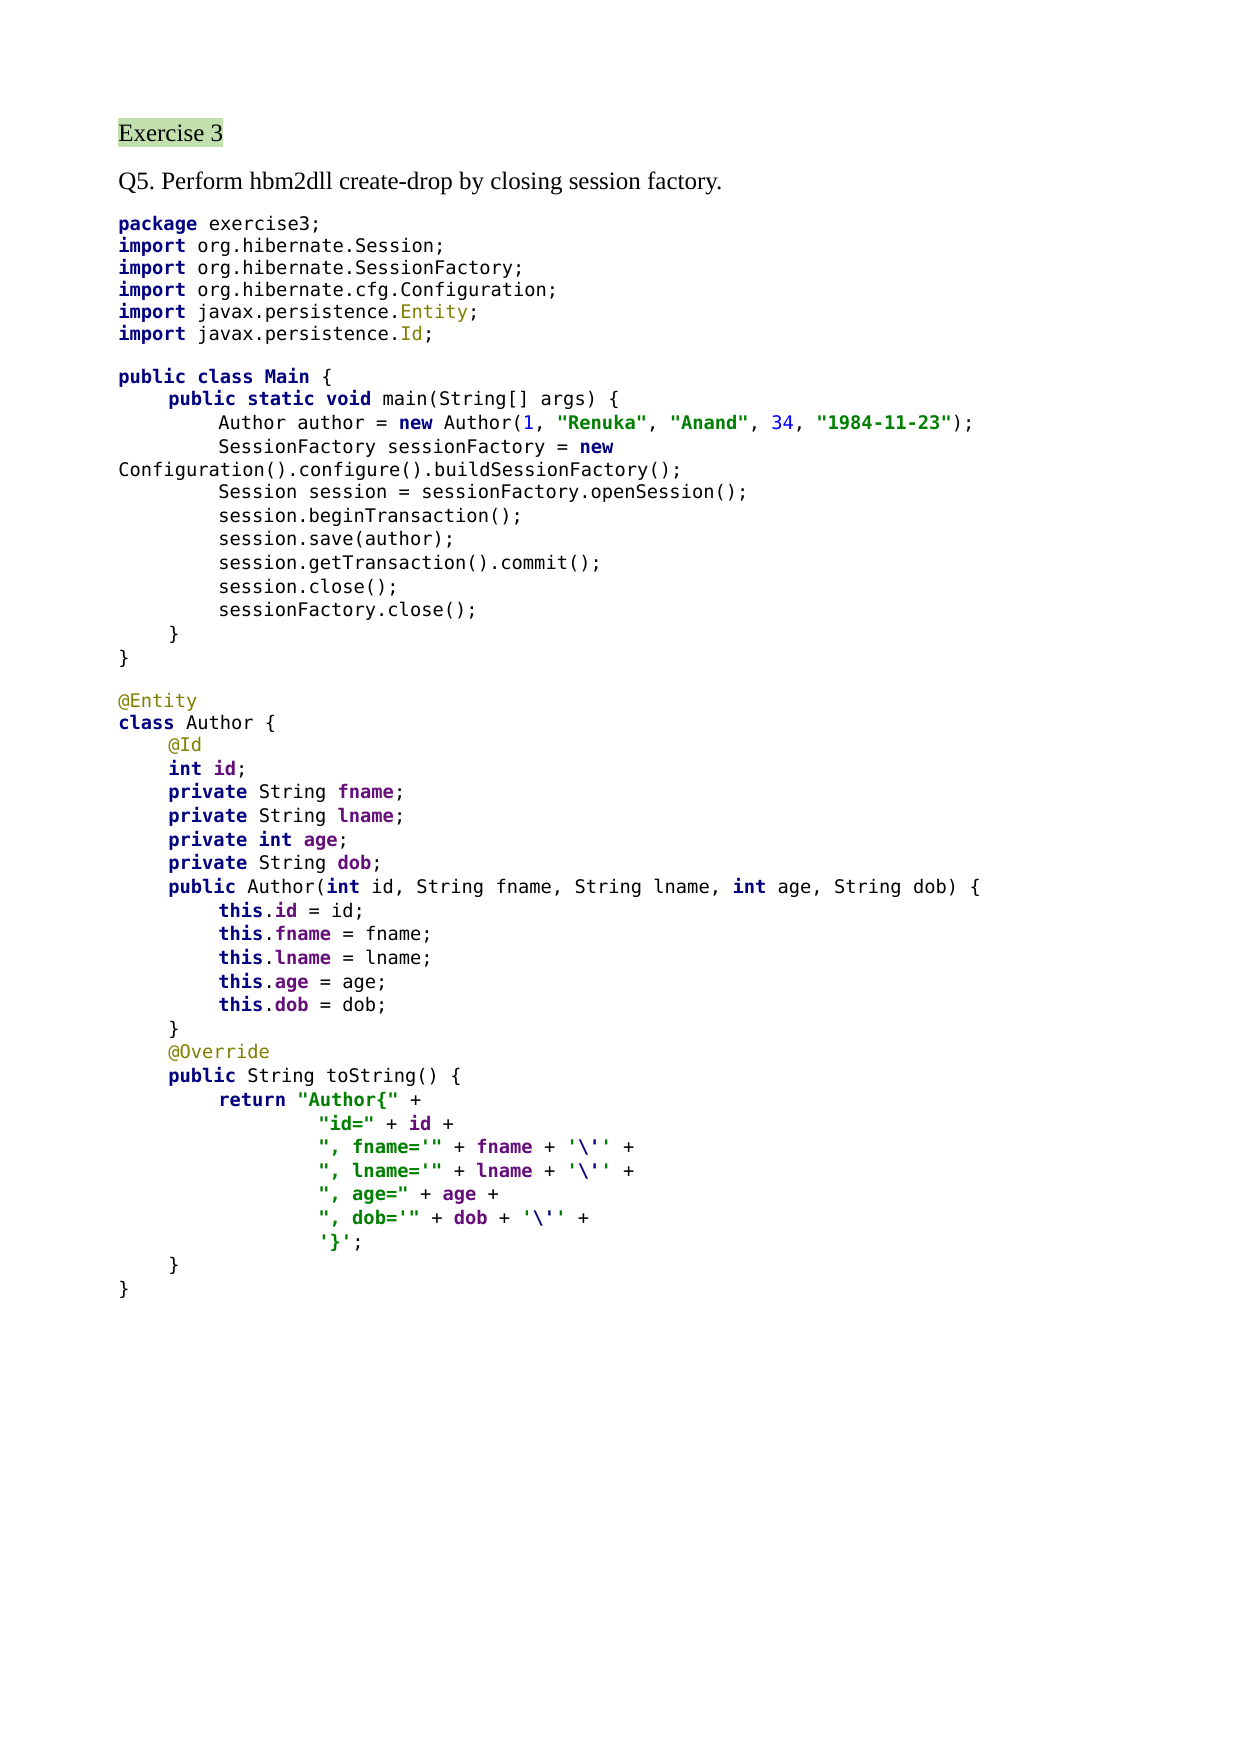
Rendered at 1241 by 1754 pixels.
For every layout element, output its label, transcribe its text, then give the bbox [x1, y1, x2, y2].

text SessionFactory sessionFactory = new Configuration().configure().buildSessionFactory(); [118, 436, 1122, 481]
text class Author { [118, 712, 1122, 734]
text import org.hibernate.Session; [118, 235, 1122, 257]
text private String lname; [118, 805, 1122, 829]
text private int age; [118, 829, 1122, 852]
text int id; [118, 758, 1122, 781]
text this.lname = lname; [118, 947, 1122, 971]
text this.fname = fname; [118, 923, 1122, 947]
text "id=" + id + [118, 1112, 1122, 1136]
text } [118, 1278, 1122, 1300]
text } [118, 623, 1122, 647]
text Q5. Perform hbm2dll create-drop by closing session factory. [118, 166, 1122, 194]
text Exercise 3 [118, 118, 1122, 147]
text sessionFactory.close(); [118, 599, 1122, 623]
text ", dob='" + dob + '\'' + [118, 1207, 1122, 1231]
text public static void main(String[] args) { [118, 388, 1122, 412]
text public String toString() { [118, 1065, 1122, 1089]
text ", age=" + age + [118, 1183, 1122, 1207]
text Author author = new Author(1, "Renuka", "Anand", 34, "1984-11-23"); [118, 412, 1122, 436]
text public class Main { [118, 366, 1122, 388]
text this.id = id; [118, 900, 1122, 923]
text } [118, 1254, 1122, 1278]
text } [118, 647, 1122, 668]
text session.beginTransaction(); [118, 505, 1122, 528]
text ", fname='" + fname + '\'' + [118, 1136, 1122, 1160]
text session.save(author); [118, 528, 1122, 552]
text import javax.persistence.Entity; [118, 301, 1122, 323]
text private String dob; [118, 852, 1122, 876]
text return "Author{" + [118, 1089, 1122, 1112]
text } [118, 1018, 1122, 1042]
text ", lname='" + lname + '\'' + [118, 1160, 1122, 1183]
text @Id [118, 734, 1122, 758]
text import org.hibernate.cfg.Configuration; [118, 279, 1122, 301]
text '}'; [118, 1231, 1122, 1254]
text import javax.persistence.Id; [118, 323, 1122, 344]
text Session session = sessionFactory.openSession(); [118, 481, 1122, 505]
text public Author(int id, String fname, String lname, int age, String dob) { [118, 876, 1122, 900]
text import org.hibernate.SessionFactory; [118, 257, 1122, 279]
text this.age = age; [118, 971, 1122, 994]
text package exercise3; [118, 213, 1122, 235]
text this.dob = dob; [118, 994, 1122, 1018]
text @Override [118, 1042, 1122, 1065]
text session.close(); [118, 576, 1122, 599]
text @Entity [118, 690, 1122, 712]
text session.getTransaction().commit(); [118, 552, 1122, 576]
text private String fname; [118, 781, 1122, 805]
